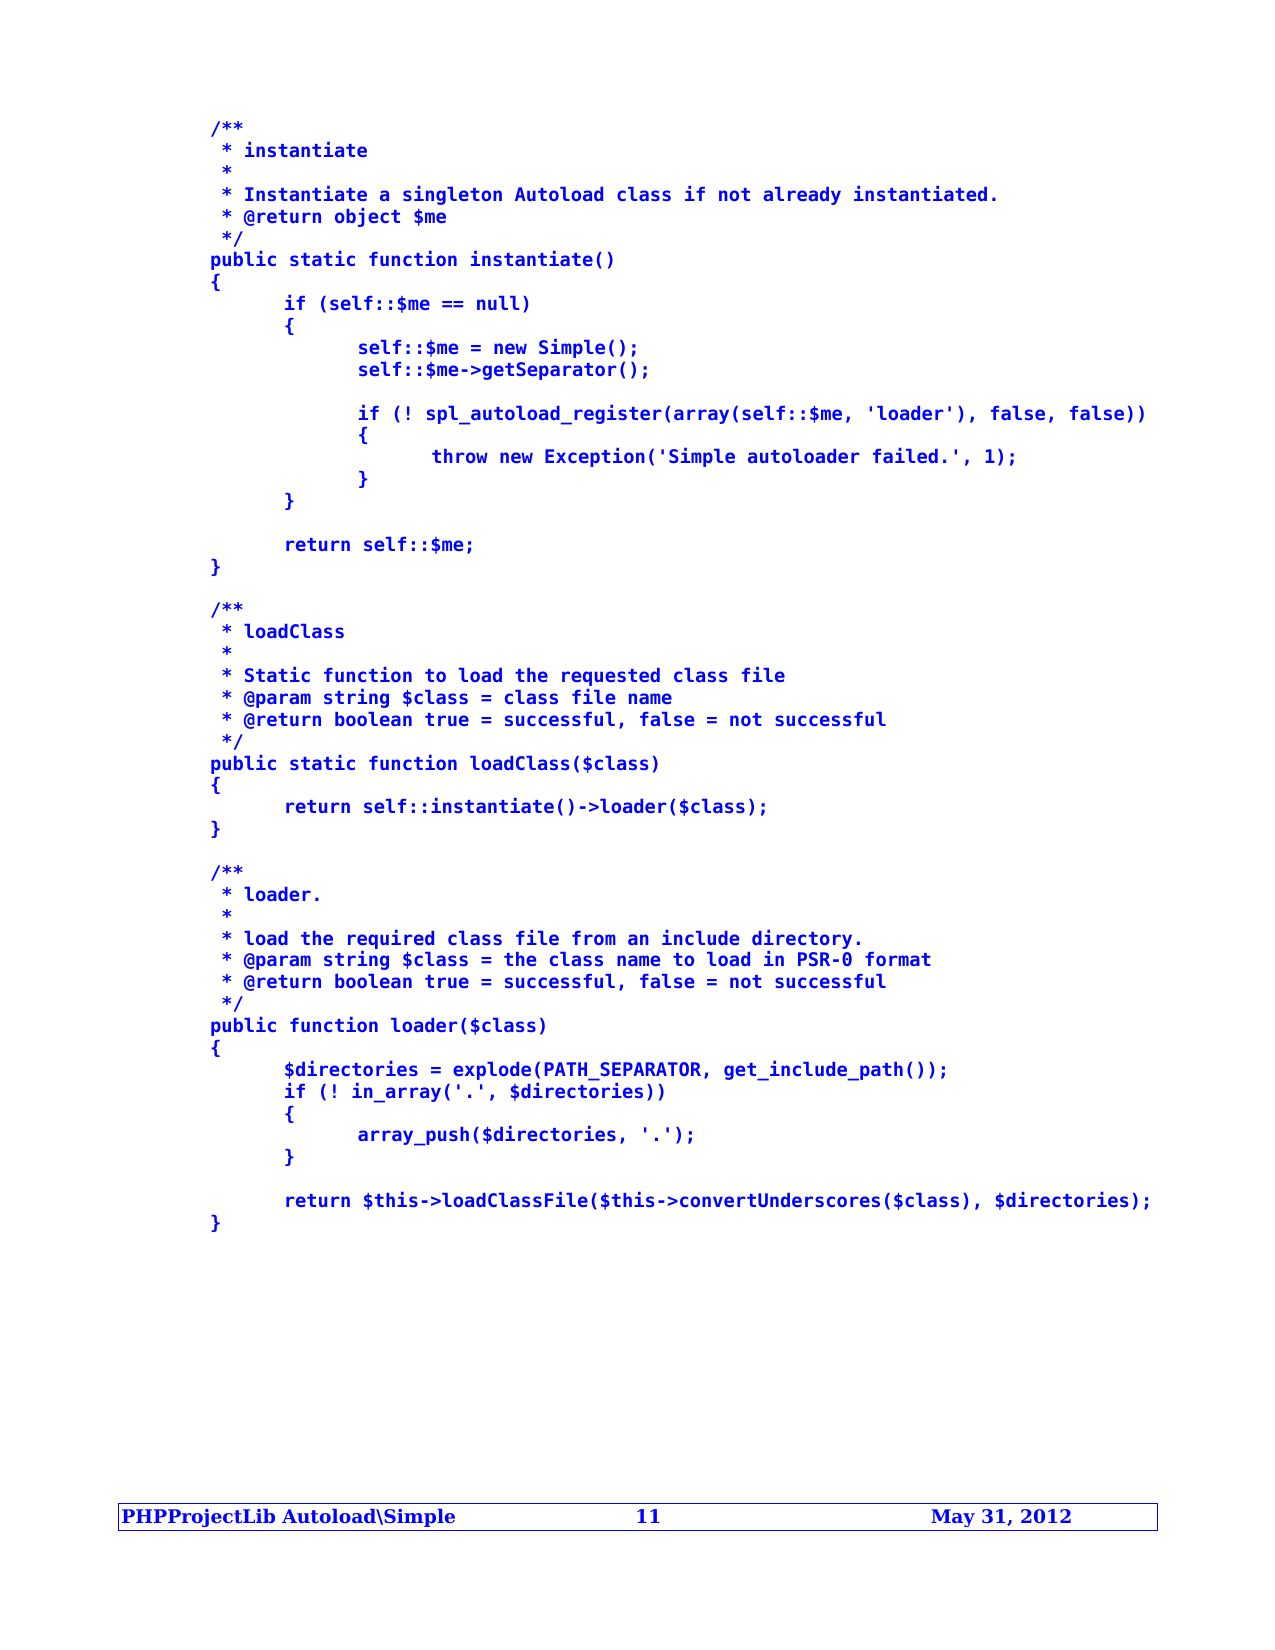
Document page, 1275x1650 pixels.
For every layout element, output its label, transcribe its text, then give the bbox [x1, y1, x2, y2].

list return self::instantiate()->loader($class); [136, 796, 1157, 818]
list if (! in_array('.', $directories)) [136, 1081, 1157, 1102]
list { [136, 424, 1157, 446]
list } [136, 490, 1157, 512]
list public static function loadClass($class) [136, 752, 1157, 774]
list { [136, 315, 1157, 337]
list } [136, 1212, 1157, 1234]
list } [136, 1146, 1157, 1168]
list * @param string $class = class file name [136, 687, 1157, 709]
list * [136, 162, 1157, 184]
list * instantiate [136, 140, 1157, 162]
list array_push($directories, '.'); [136, 1124, 1157, 1146]
list public static function instantiate() [136, 249, 1157, 271]
list return $this->loadClassFile($this->convertUnderscores($class), $directories); [136, 1190, 1157, 1212]
list * Instantiate a singleton Autoload class if not already instantiated. [136, 184, 1157, 206]
list * @return boolean true = successful, false = not successful [136, 971, 1157, 993]
list * load the required class file from an include directory. [136, 927, 1157, 949]
list self::$me->getSeparator(); [136, 359, 1157, 381]
list */ [136, 731, 1157, 752]
list return self::$me; [136, 534, 1157, 556]
list * @return boolean true = successful, false = not successful [136, 709, 1157, 731]
list public function loader($class) [136, 1015, 1157, 1037]
list self::$me = new Simple(); [136, 337, 1157, 359]
list } [136, 556, 1157, 577]
list * loader. [136, 884, 1157, 906]
list * @return object $me [136, 206, 1157, 227]
list { [136, 1037, 1157, 1059]
list * Static function to load the requested class file [136, 665, 1157, 687]
list { [136, 1102, 1157, 1124]
list * @param string $class = the class name to load in PSR-0 format [136, 949, 1157, 971]
list } [136, 818, 1157, 840]
list */ [136, 227, 1157, 249]
list /** [136, 118, 1157, 140]
list * [136, 906, 1157, 927]
list if (self::$me == null) [136, 293, 1157, 315]
list /** [136, 862, 1157, 884]
list */ [136, 993, 1157, 1015]
list throw new Exception('Simple autoloader failed.', 1); [136, 446, 1157, 468]
list } [136, 468, 1157, 490]
list if (! spl_autoload_register(array(self::$me, 'loader'), false, false)) [136, 402, 1157, 424]
list * [136, 643, 1157, 665]
list { [136, 774, 1157, 796]
list $directories = explode(PATH_SEPARATOR, get_include_path()); [136, 1059, 1157, 1081]
list /** [136, 599, 1157, 621]
list * loadClass [136, 621, 1157, 643]
list { [136, 271, 1157, 293]
